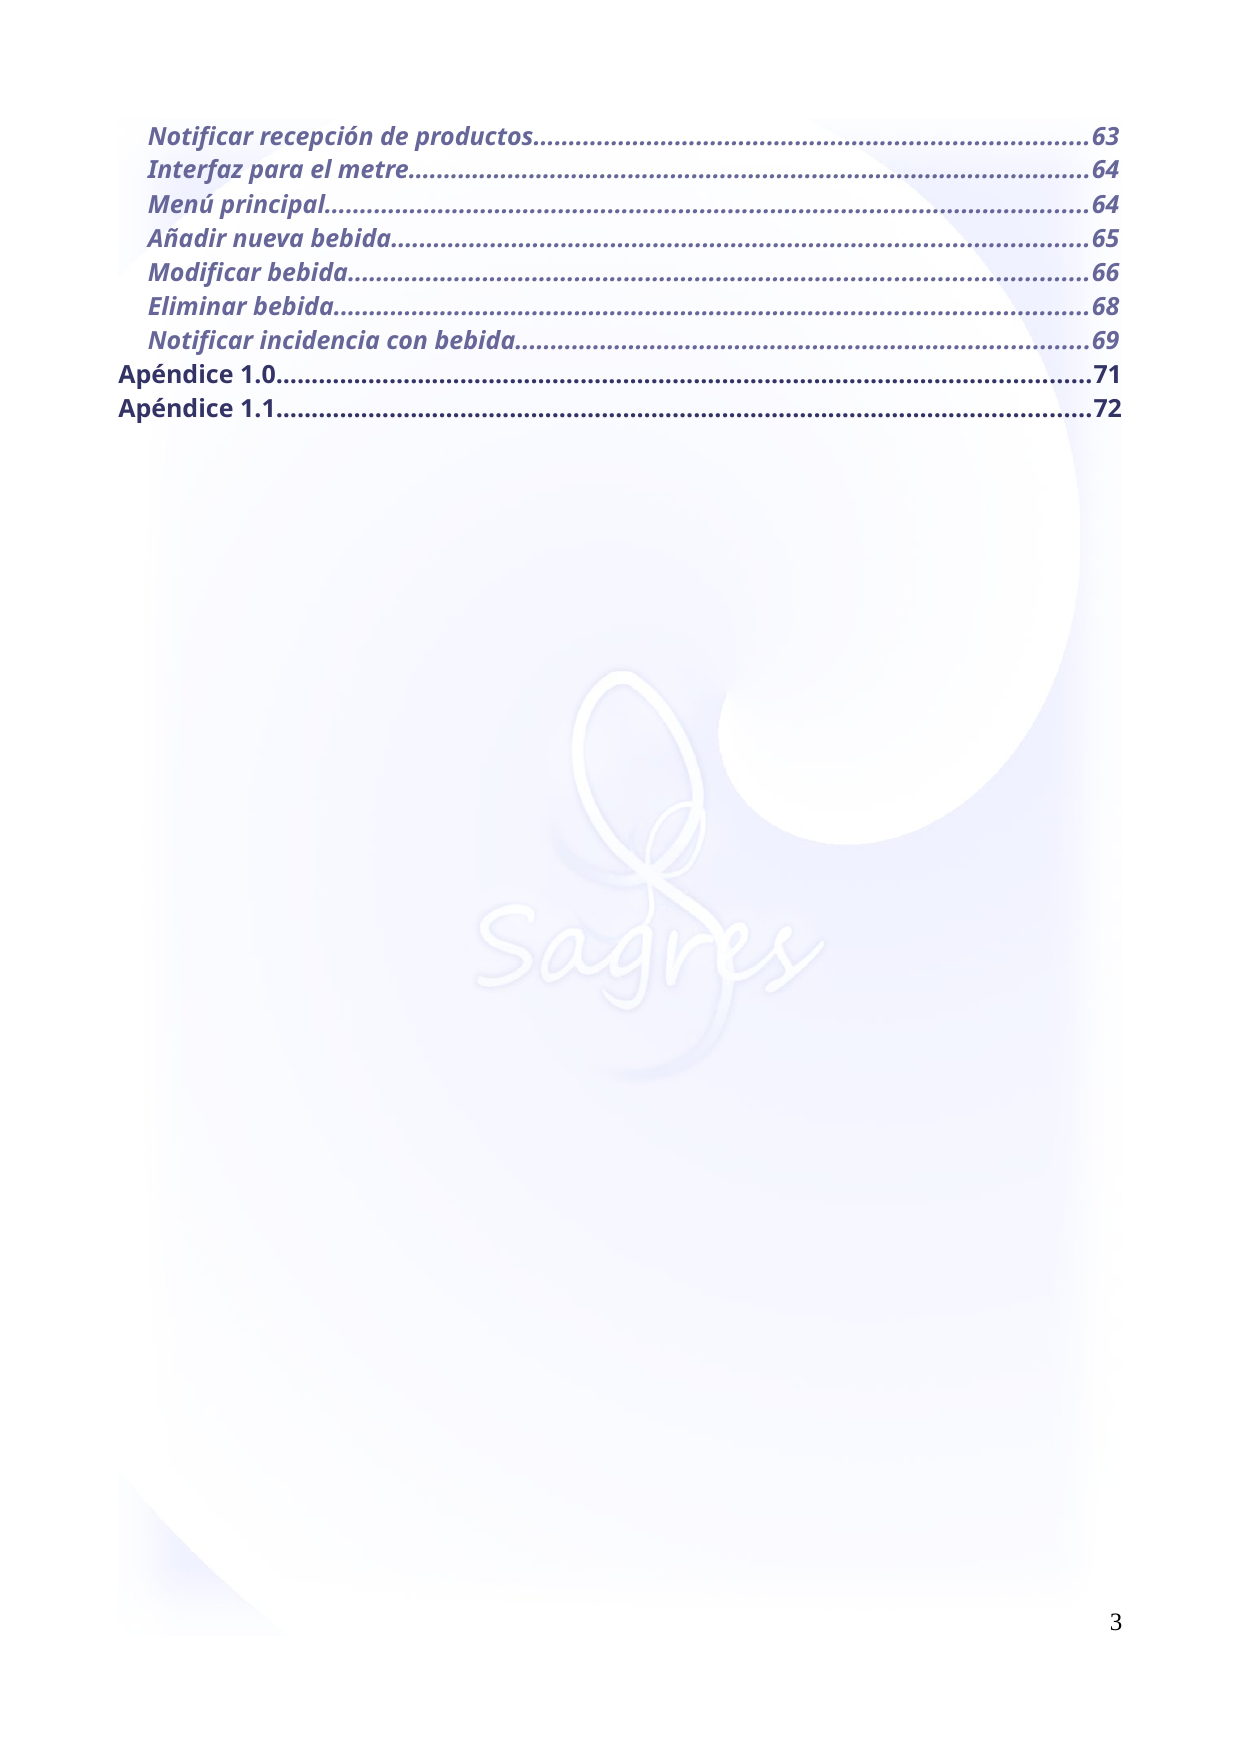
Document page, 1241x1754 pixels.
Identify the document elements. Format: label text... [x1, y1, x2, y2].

text Interfaz para el metre 64 [148, 152, 1122, 186]
picture [118, 425, 1122, 1636]
text Notificar recepción de productos 63 [148, 118, 1122, 152]
picture [118, 118, 148, 357]
text Añadir nueva bebida 65 [148, 220, 1122, 254]
text Apéndice 1.1 72 [118, 391, 1122, 425]
text Eliminar bebida 68 [148, 288, 1122, 322]
text Apéndice 1.0 71 [118, 357, 1122, 391]
text Menú principal 64 [148, 186, 1122, 220]
text Notificar incidencia con bebida 69 [148, 322, 1122, 357]
text Modificar bebida 66 [148, 254, 1122, 288]
